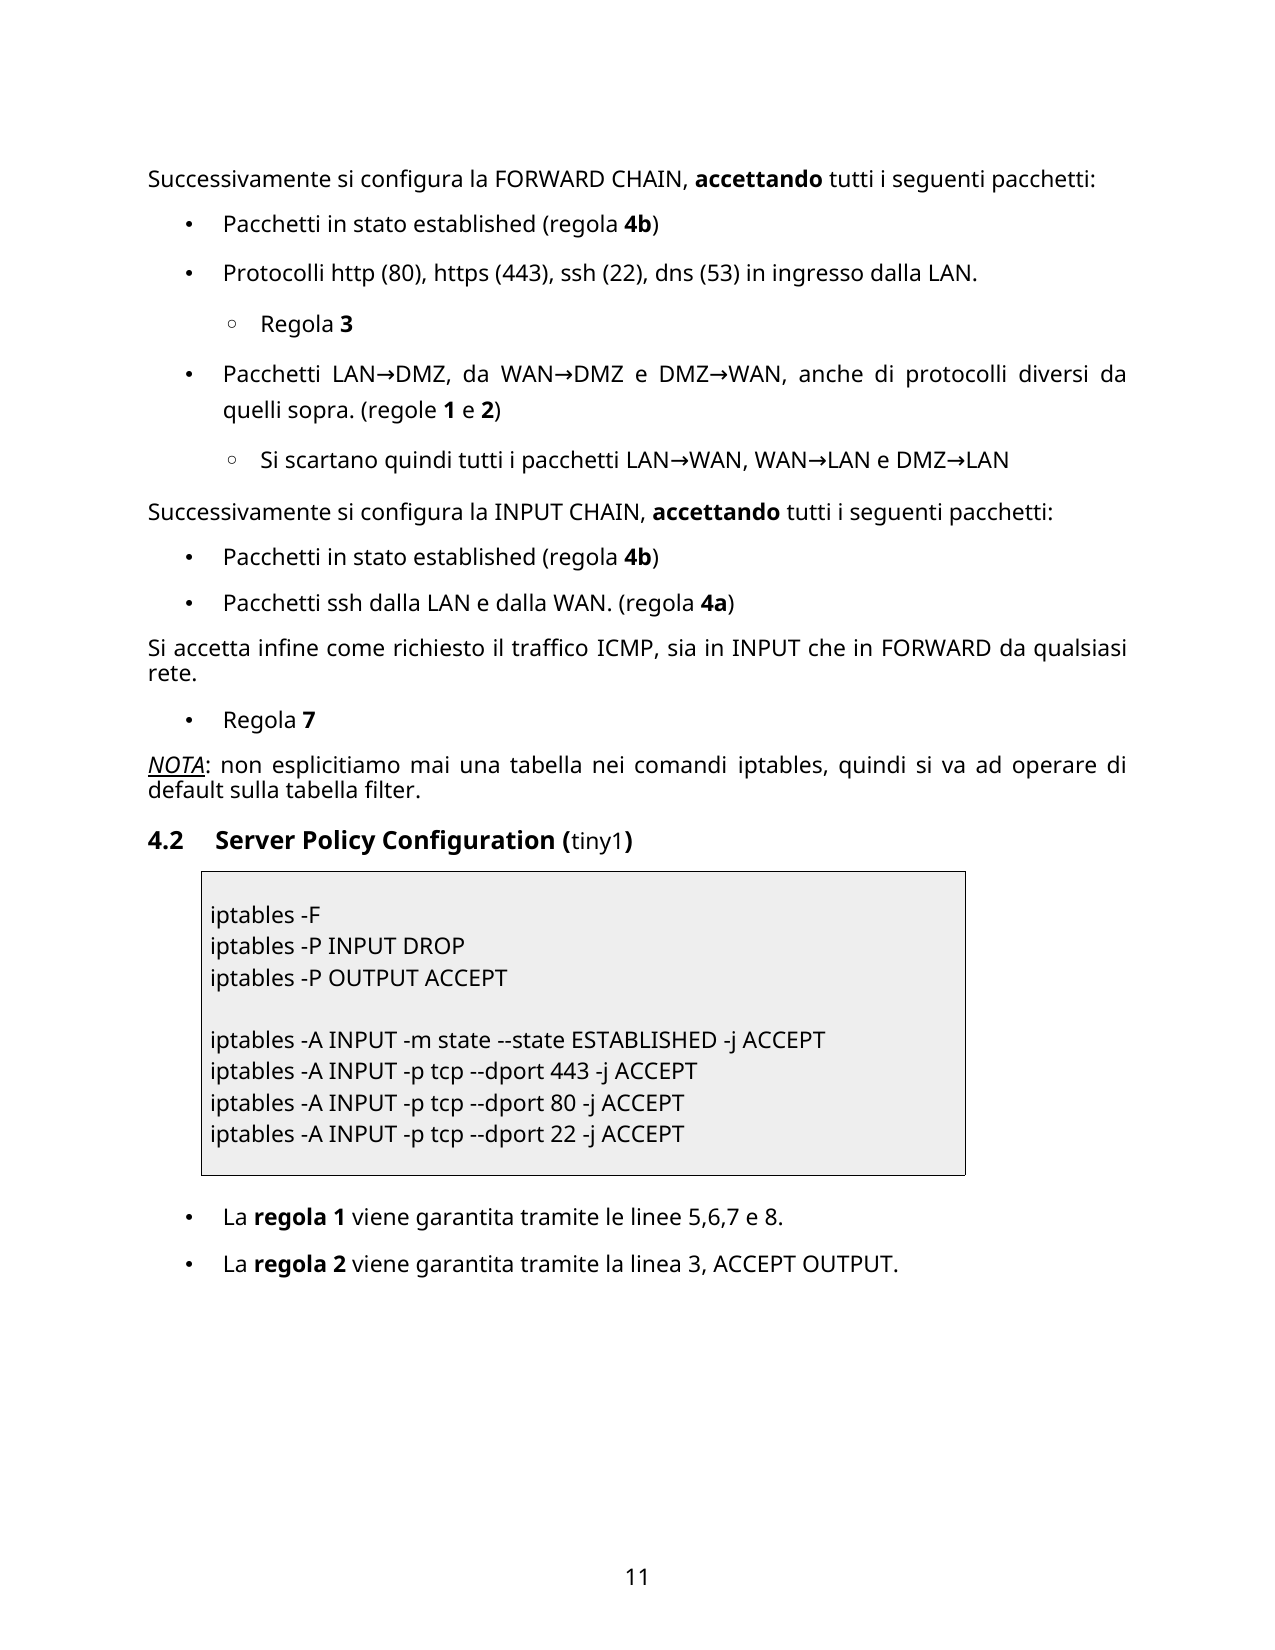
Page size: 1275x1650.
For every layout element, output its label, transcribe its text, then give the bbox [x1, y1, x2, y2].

list La regola 1 viene garantita tramite le linee 5,6,7 e 8. [185, 874, 1127, 1232]
text NOTA: non esplicitiamo mai una tabella nei comandi iptables, quindi si va ad operare di default sulla tabella filter. [148, 752, 1127, 805]
list iptables -P OUTPUT ACCEPT [210, 962, 956, 993]
text Si accetta infine come richiesto il traffico ICMP, sia in INPUT che in FORWARD da qualsiasi rete. [148, 635, 1127, 688]
list iptables -F [210, 899, 956, 930]
list iptables -A INPUT -m state --state ESTABLISHED -j ACCEPT [210, 1024, 956, 1055]
list Pacchetti ssh dalla LAN e dalla WAN. (regola 4a) [185, 590, 1127, 616]
list iptables -A INPUT -p tcp --dport 80 -j ACCEPT [210, 1087, 956, 1118]
list Regola 7 [185, 707, 1127, 733]
list Regola 3 [223, 307, 1127, 339]
subtitle Server Policy Configuration (tiny1) [148, 826, 1127, 855]
list Protocolli http (80), https (443), ssh (22), dns (53) in ingresso dalla LAN. [185, 257, 1127, 288]
list Pacchetti in stato established (regola 4b) [185, 212, 1127, 238]
list La regola 2 viene garantita tramite la linea 3, ACCEPT OUTPUT. [185, 1251, 1127, 1277]
list Pacchetti in stato established (regola 4b) [185, 544, 1127, 571]
list iptables -P INPUT DROP [210, 930, 956, 962]
list Pacchetti LAN→DMZ, da WAN→DMZ e DMZ→WAN, anche di protocolli diversi da quelli sopra. (regole 1 e 2) [185, 358, 1127, 425]
list iptables -A INPUT -p tcp --dport 22 -j ACCEPT [210, 1118, 956, 1149]
text Successivamente si configura la INPUT CHAIN, accettando tutti i seguenti pacchetti: [148, 499, 1127, 526]
list iptables -A INPUT -p tcp --dport 443 -j ACCEPT [210, 1055, 956, 1087]
list Si scartano quindi tutti i pacchetti LAN→WAN, WAN→LAN e DMZ→LAN [223, 444, 1127, 476]
text Successivamente si configura la FORWARD CHAIN, accettando tutti i seguenti pacchetti: [148, 166, 1127, 193]
